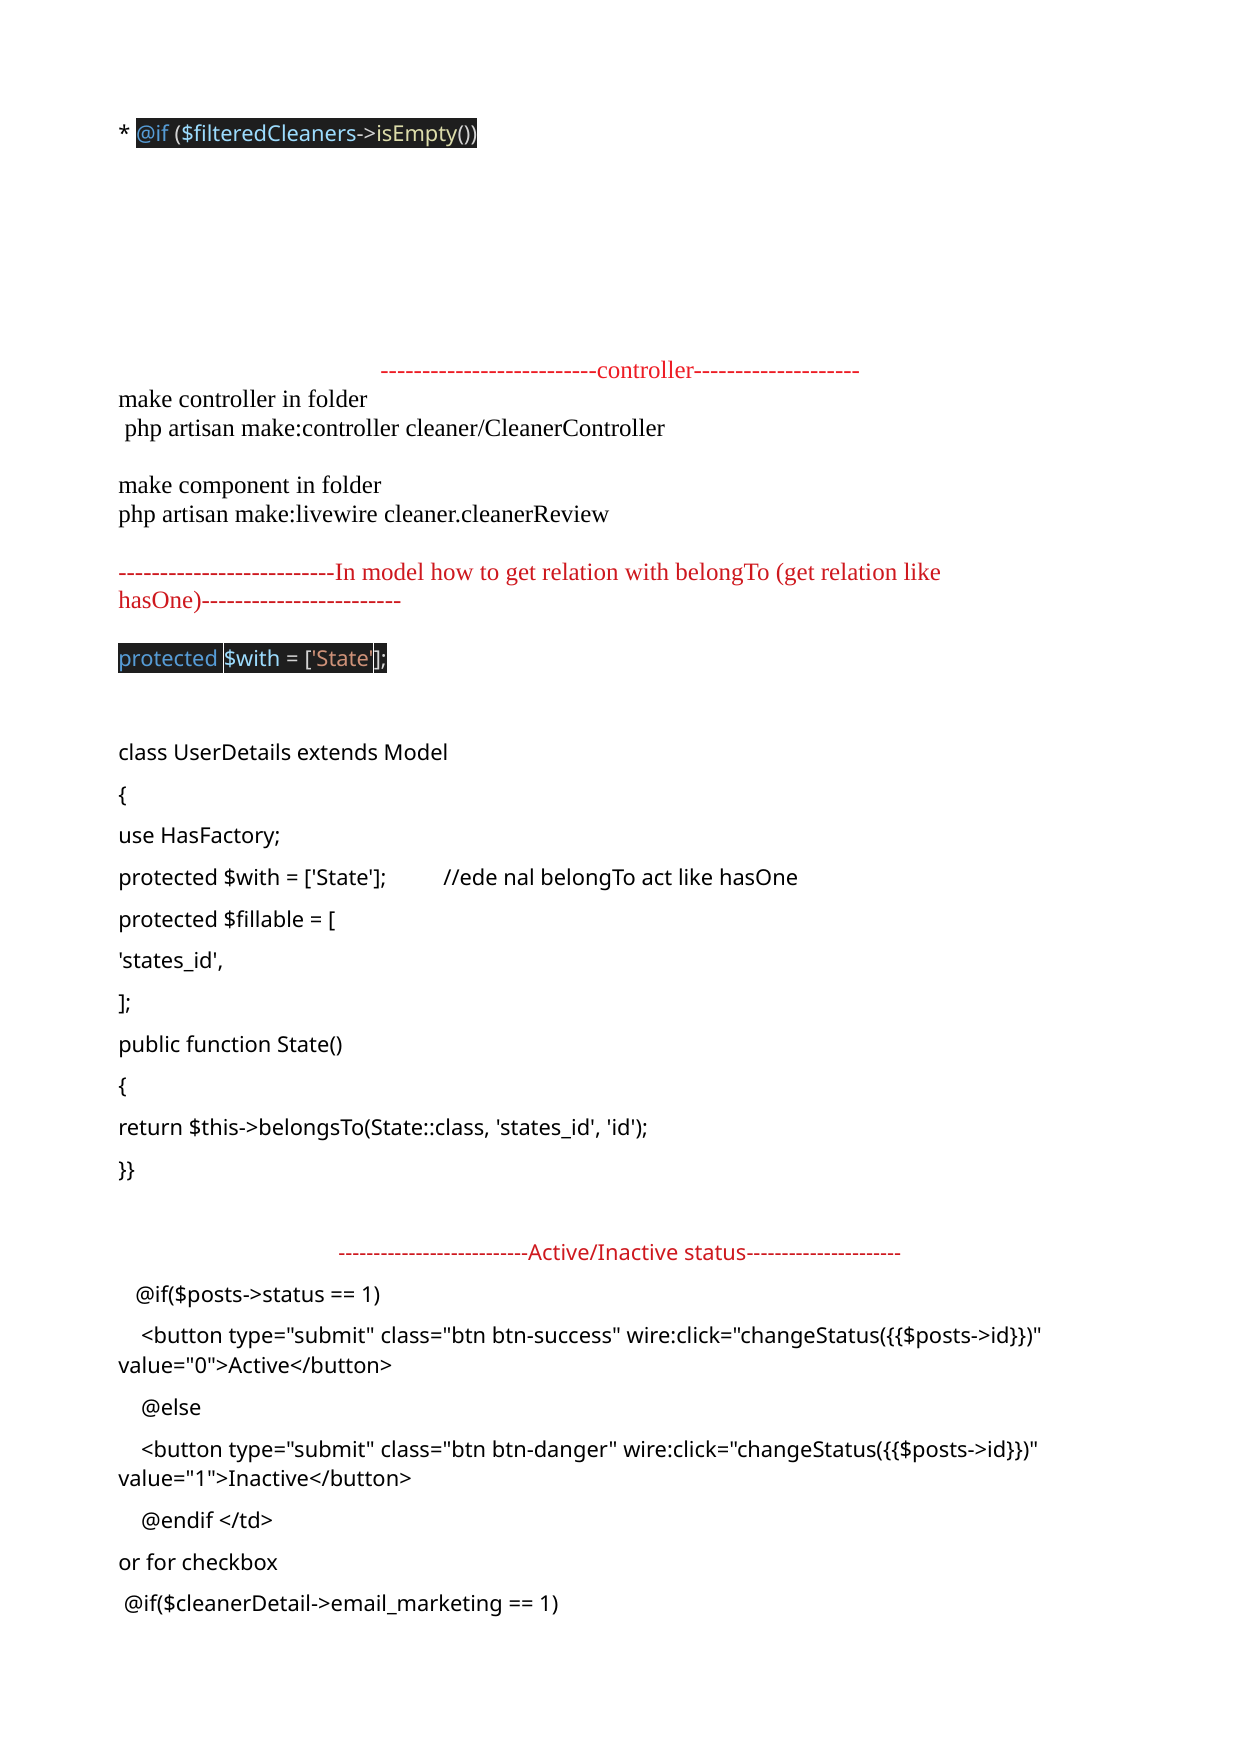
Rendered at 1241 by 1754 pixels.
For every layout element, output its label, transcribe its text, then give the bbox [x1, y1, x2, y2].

text --------------------------In model how to get relation with belongTo (get relation like hasOne)------------------------ [118, 557, 1122, 614]
text @endif </td> [118, 1505, 1122, 1535]
text protected $with = ['State']; [118, 643, 1122, 673]
text { [118, 1071, 1122, 1100]
text use HasFactory; [118, 821, 1122, 850]
text return $this->belongsTo(State::class, 'states_id', 'id'); [118, 1112, 1122, 1142]
text public function State() [118, 1029, 1122, 1059]
text * @if ($filteredCleaners->isEmpty()) [118, 118, 1122, 148]
text protected $with = ['State']; //ede nal belongTo act like hasOne [118, 862, 1122, 892]
text 'states_id', [118, 946, 1122, 975]
text <button type="submit" class="btn btn-danger" wire:click="changeStatus({{$posts->id}})" value="1">Inactive</button> [118, 1434, 1122, 1493]
text <button type="submit" class="btn btn-success" wire:click="changeStatus({{$posts->id}})" value="0">Active</button> [118, 1321, 1122, 1380]
text php artisan make:controller cleaner/CleanerController [118, 413, 1122, 442]
text @if($cleanerDetail->email_marketing == 1) [118, 1588, 1122, 1618]
text --------------------------controller-------------------- [118, 355, 1122, 384]
text }} [118, 1154, 1122, 1184]
text ---------------------------Active/Inactive status---------------------- [118, 1237, 1122, 1267]
text ]; [118, 987, 1122, 1017]
text make controller in folder [118, 384, 1122, 413]
text { [118, 779, 1122, 809]
text or for checkbox [118, 1547, 1122, 1577]
text php artisan make:livewire cleaner.cleanerReview [118, 499, 1122, 528]
text protected $fillable = [ [118, 904, 1122, 934]
text make component in folder [118, 470, 1122, 499]
text @if($posts->status == 1) [118, 1279, 1122, 1309]
text class UserDetails extends Model [118, 737, 1122, 767]
text @else [118, 1392, 1122, 1422]
